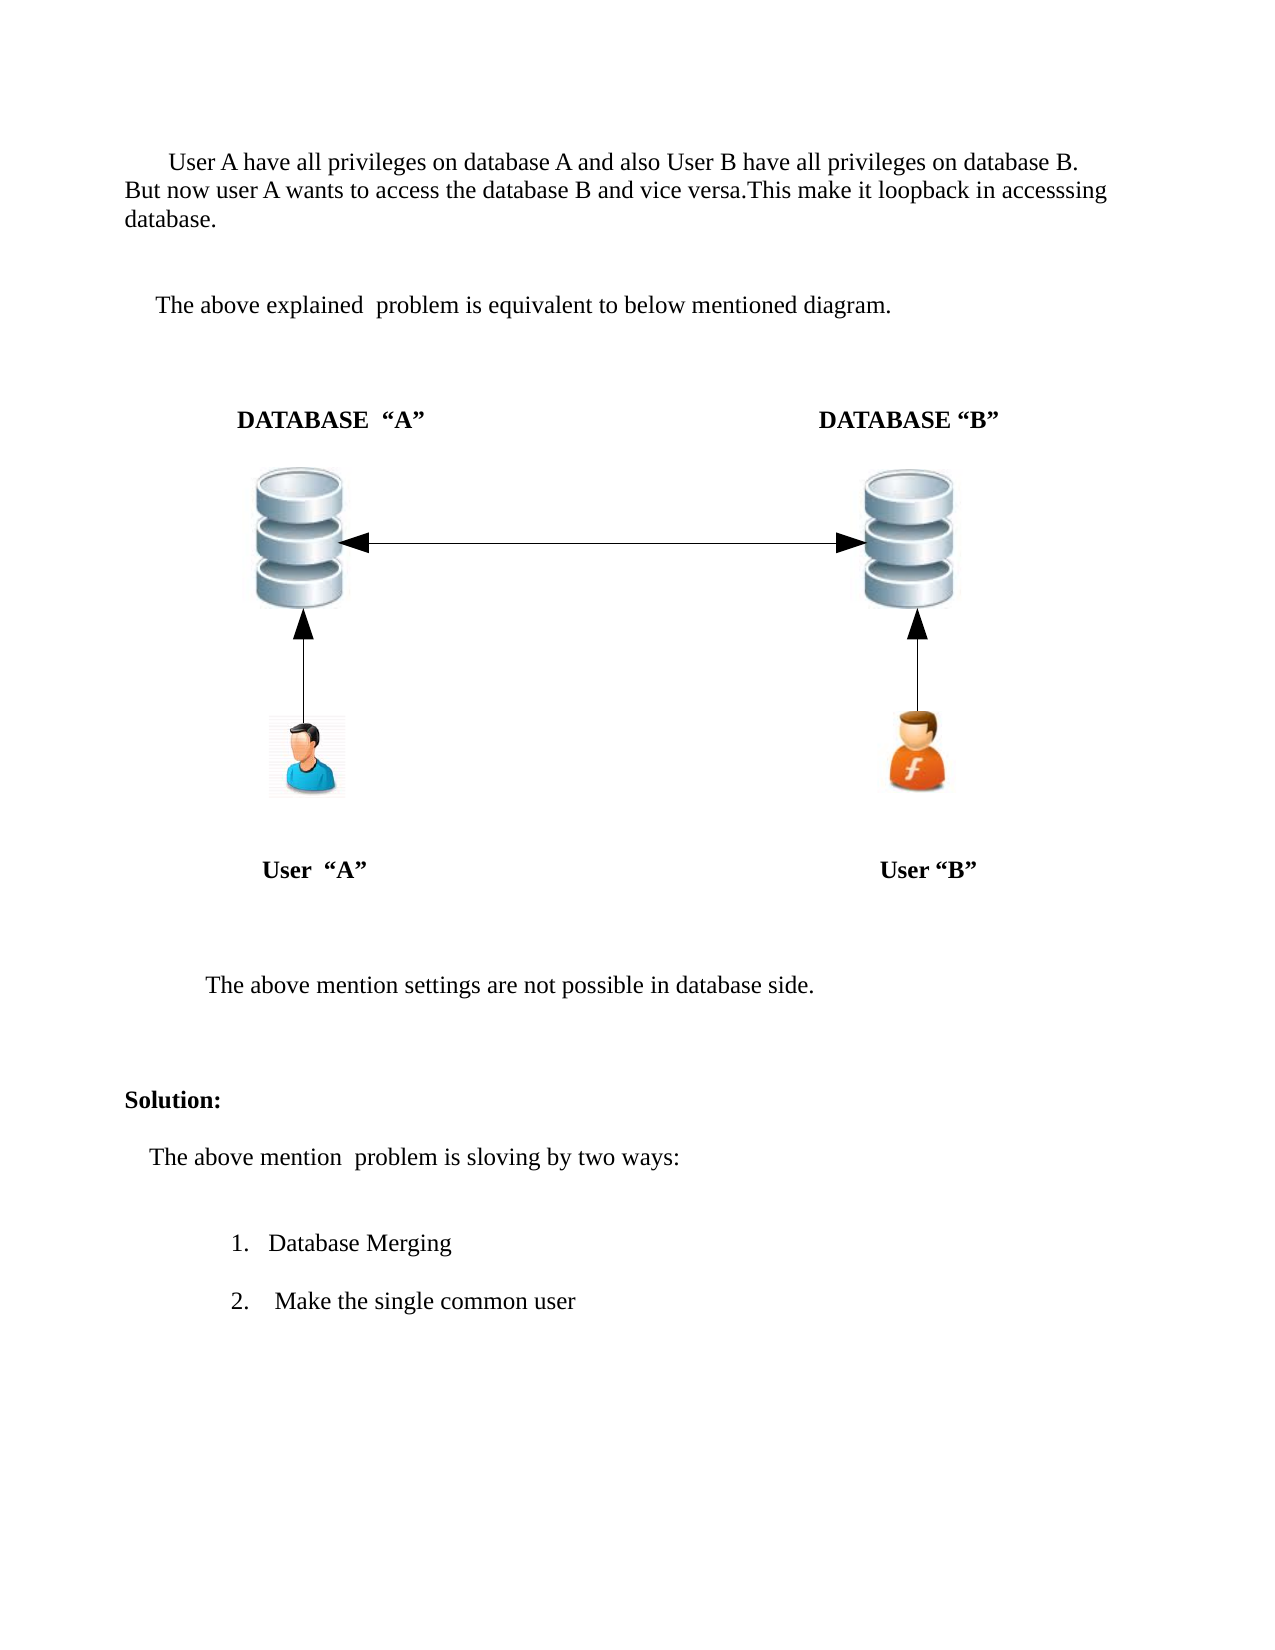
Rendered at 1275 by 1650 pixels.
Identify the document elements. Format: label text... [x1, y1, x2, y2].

text The above explained problem is equivalent to below mentioned diagram. [118, 291, 1157, 319]
picture [850, 469, 968, 609]
text DATABASE “A” DATABASE “B” [118, 406, 1157, 434]
picture [877, 711, 957, 793]
text User A have all privileges on database A and also User B have all privileges on database B. [118, 147, 1157, 176]
text But now user A wants to access the database B and vice versa.This make it loopback in accesssing [118, 176, 1157, 204]
text database. [118, 204, 1157, 233]
text Solution: [118, 1085, 1157, 1113]
picture [268, 715, 346, 798]
list Database Merging [231, 1228, 1157, 1257]
text The above mention settings are not possible in database side. [118, 970, 1157, 998]
text User “A” User “B” [118, 855, 1157, 883]
text The above mention problem is sloving by two ways: [118, 1142, 1157, 1171]
picture [242, 467, 357, 609]
text 2. Make the single common user [118, 1286, 1157, 1315]
